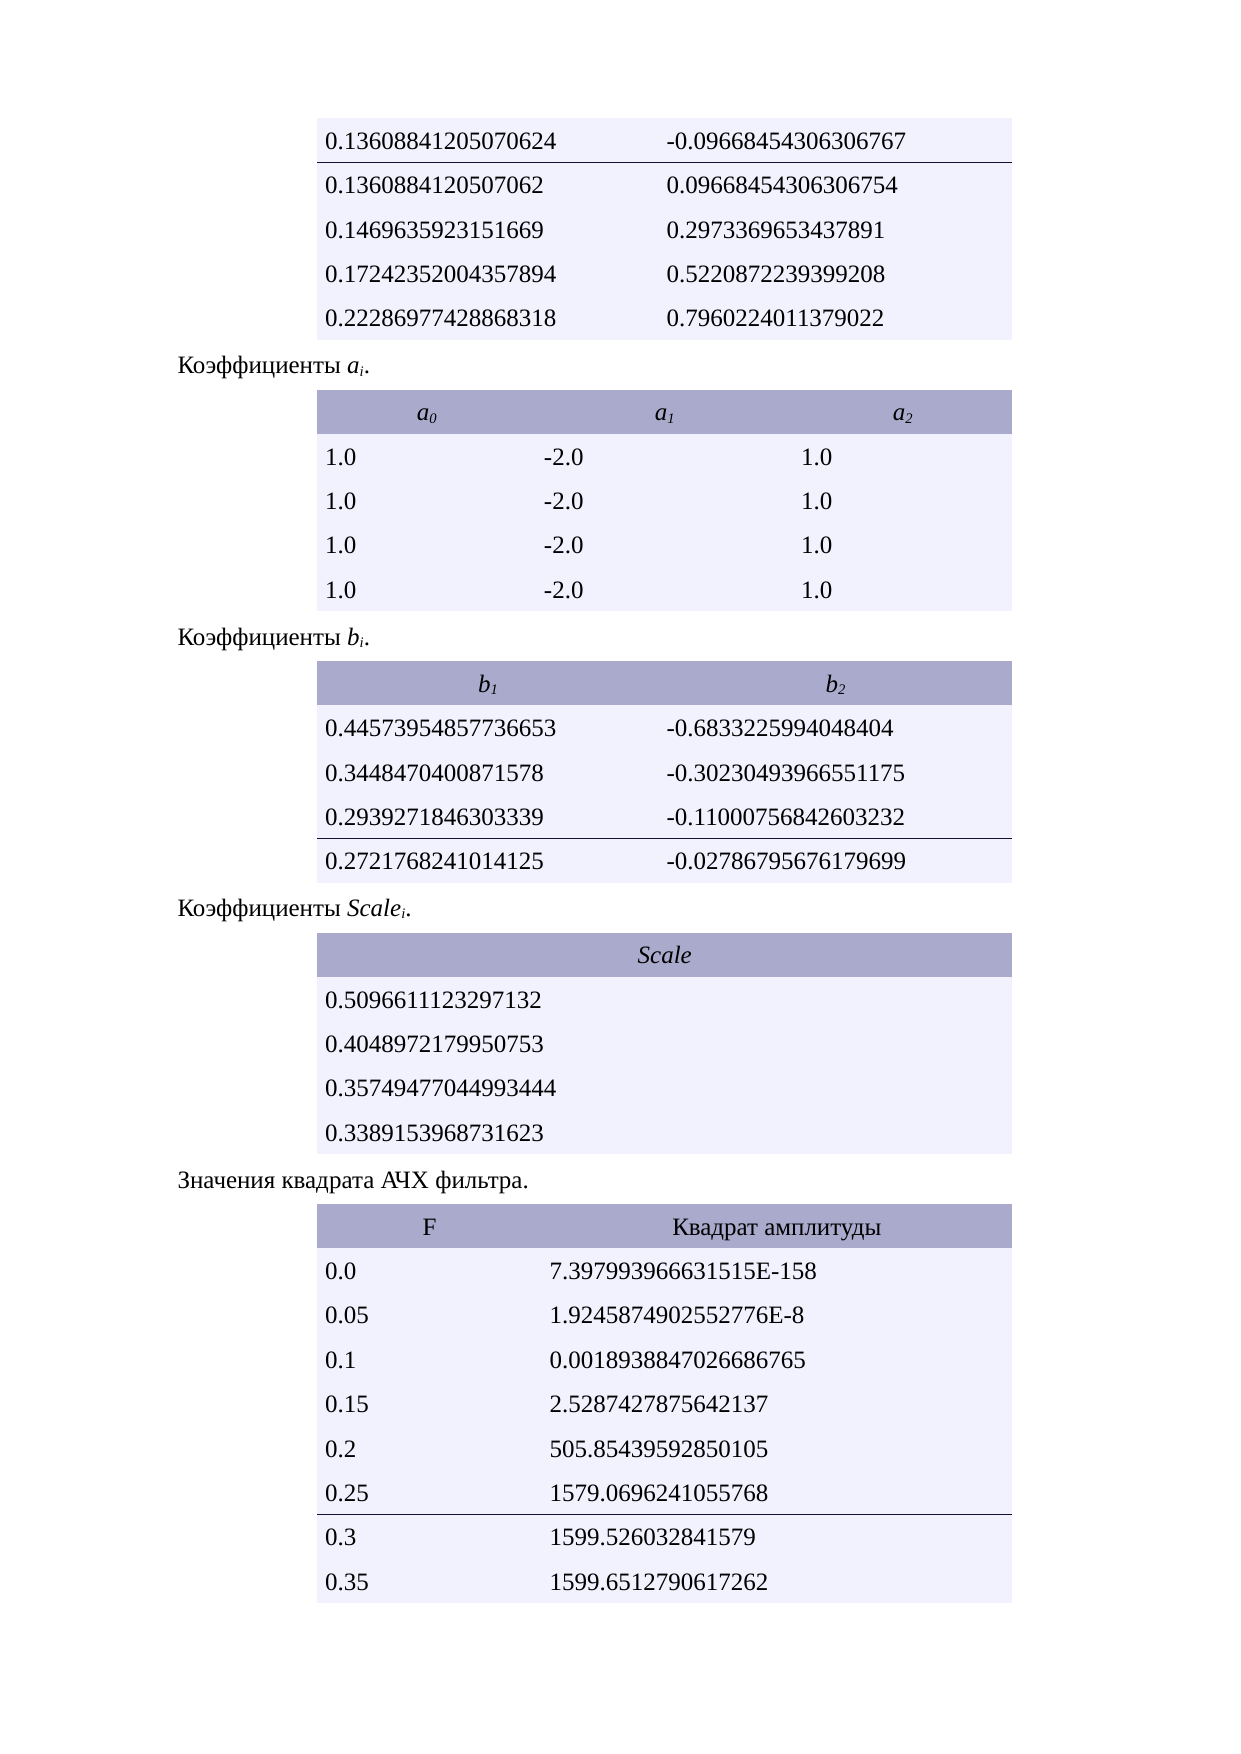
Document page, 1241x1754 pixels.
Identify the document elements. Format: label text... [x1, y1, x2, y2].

table_header b1 [317, 661, 659, 705]
table_cell -2.0 [536, 434, 793, 478]
table_cell 1.0 [317, 434, 536, 478]
table_cell 0.2973369653437891 [659, 207, 1012, 251]
table_cell -2.0 [536, 523, 793, 567]
table_cell 0.1 [317, 1337, 541, 1381]
table_cell 1579.0696241055768 [541, 1470, 1012, 1514]
text Коэффициенты Scalei. [177, 893, 1152, 922]
table_cell 0.25 [317, 1470, 541, 1514]
table_header F [317, 1204, 541, 1248]
table_cell 0.3389153968731623 [317, 1110, 1012, 1154]
table_header a1 [536, 390, 793, 434]
table_cell 0.13608841205070624 [317, 118, 659, 162]
text Значения квадрата АЧХ фильтра. [177, 1165, 1152, 1193]
table_cell 0.7960224011379022 [659, 296, 1012, 340]
table_cell 0.0 [317, 1248, 541, 1293]
table_cell -0.09668454306306767 [659, 118, 1012, 162]
table_cell -2.0 [536, 567, 793, 611]
table_cell 0.5096611123297132 [317, 977, 1012, 1021]
table_cell 0.4048972179950753 [317, 1021, 1012, 1066]
table_cell 0.3448470400871578 [317, 750, 659, 794]
table_cell 0.2721768241014125 [317, 839, 659, 883]
table_cell 0.2939271846303339 [317, 794, 659, 838]
table_header a0 [317, 390, 536, 434]
text Коэффициенты bi. [177, 622, 1152, 651]
table_cell 0.1360884120507062 [317, 163, 659, 207]
table_cell 0.2 [317, 1426, 541, 1470]
table_cell -0.30230493966551175 [659, 750, 1012, 794]
table_cell -0.6833225994048404 [659, 705, 1012, 750]
table_cell 1.0 [317, 567, 536, 611]
table_cell 1.9245874902552776E-8 [541, 1293, 1012, 1337]
table_cell 0.1469635923151669 [317, 207, 659, 251]
table_cell 0.35 [317, 1559, 541, 1603]
table_cell 0.05 [317, 1293, 541, 1337]
table_cell 1599.6512790617262 [541, 1559, 1012, 1603]
table_cell 1.0 [317, 478, 536, 523]
table_cell 1599.526032841579 [541, 1515, 1012, 1559]
table_cell 2.5287427875642137 [541, 1381, 1012, 1426]
table_header Scale [317, 933, 1012, 977]
table_cell 0.15 [317, 1381, 541, 1426]
table_cell -2.0 [536, 478, 793, 523]
table_cell 1.0 [793, 567, 1012, 611]
table_cell -0.11000756842603232 [659, 794, 1012, 838]
table_cell 1.0 [793, 523, 1012, 567]
table_cell 1.0 [793, 478, 1012, 523]
table_header a2 [793, 390, 1012, 434]
table_cell 0.09668454306306754 [659, 163, 1012, 207]
table_header b2 [659, 661, 1012, 705]
text Коэффициенты ai. [177, 350, 1152, 379]
table_cell 505.85439592850105 [541, 1426, 1012, 1470]
table_cell 1.0 [793, 434, 1012, 478]
table_cell 7.397993966631515E-158 [541, 1248, 1012, 1293]
table_cell 0.35749477044993444 [317, 1066, 1012, 1110]
table_cell 0.44573954857736653 [317, 705, 659, 750]
table_header Квадрат амплитуды [541, 1204, 1012, 1248]
table_cell 0.0018938847026686765 [541, 1337, 1012, 1381]
table_cell -0.02786795676179699 [659, 839, 1012, 883]
table_cell 1.0 [317, 523, 536, 567]
table_cell 0.5220872239399208 [659, 251, 1012, 296]
table_cell 0.22286977428868318 [317, 296, 659, 340]
table_cell 0.3 [317, 1515, 541, 1559]
table_cell 0.17242352004357894 [317, 251, 659, 296]
